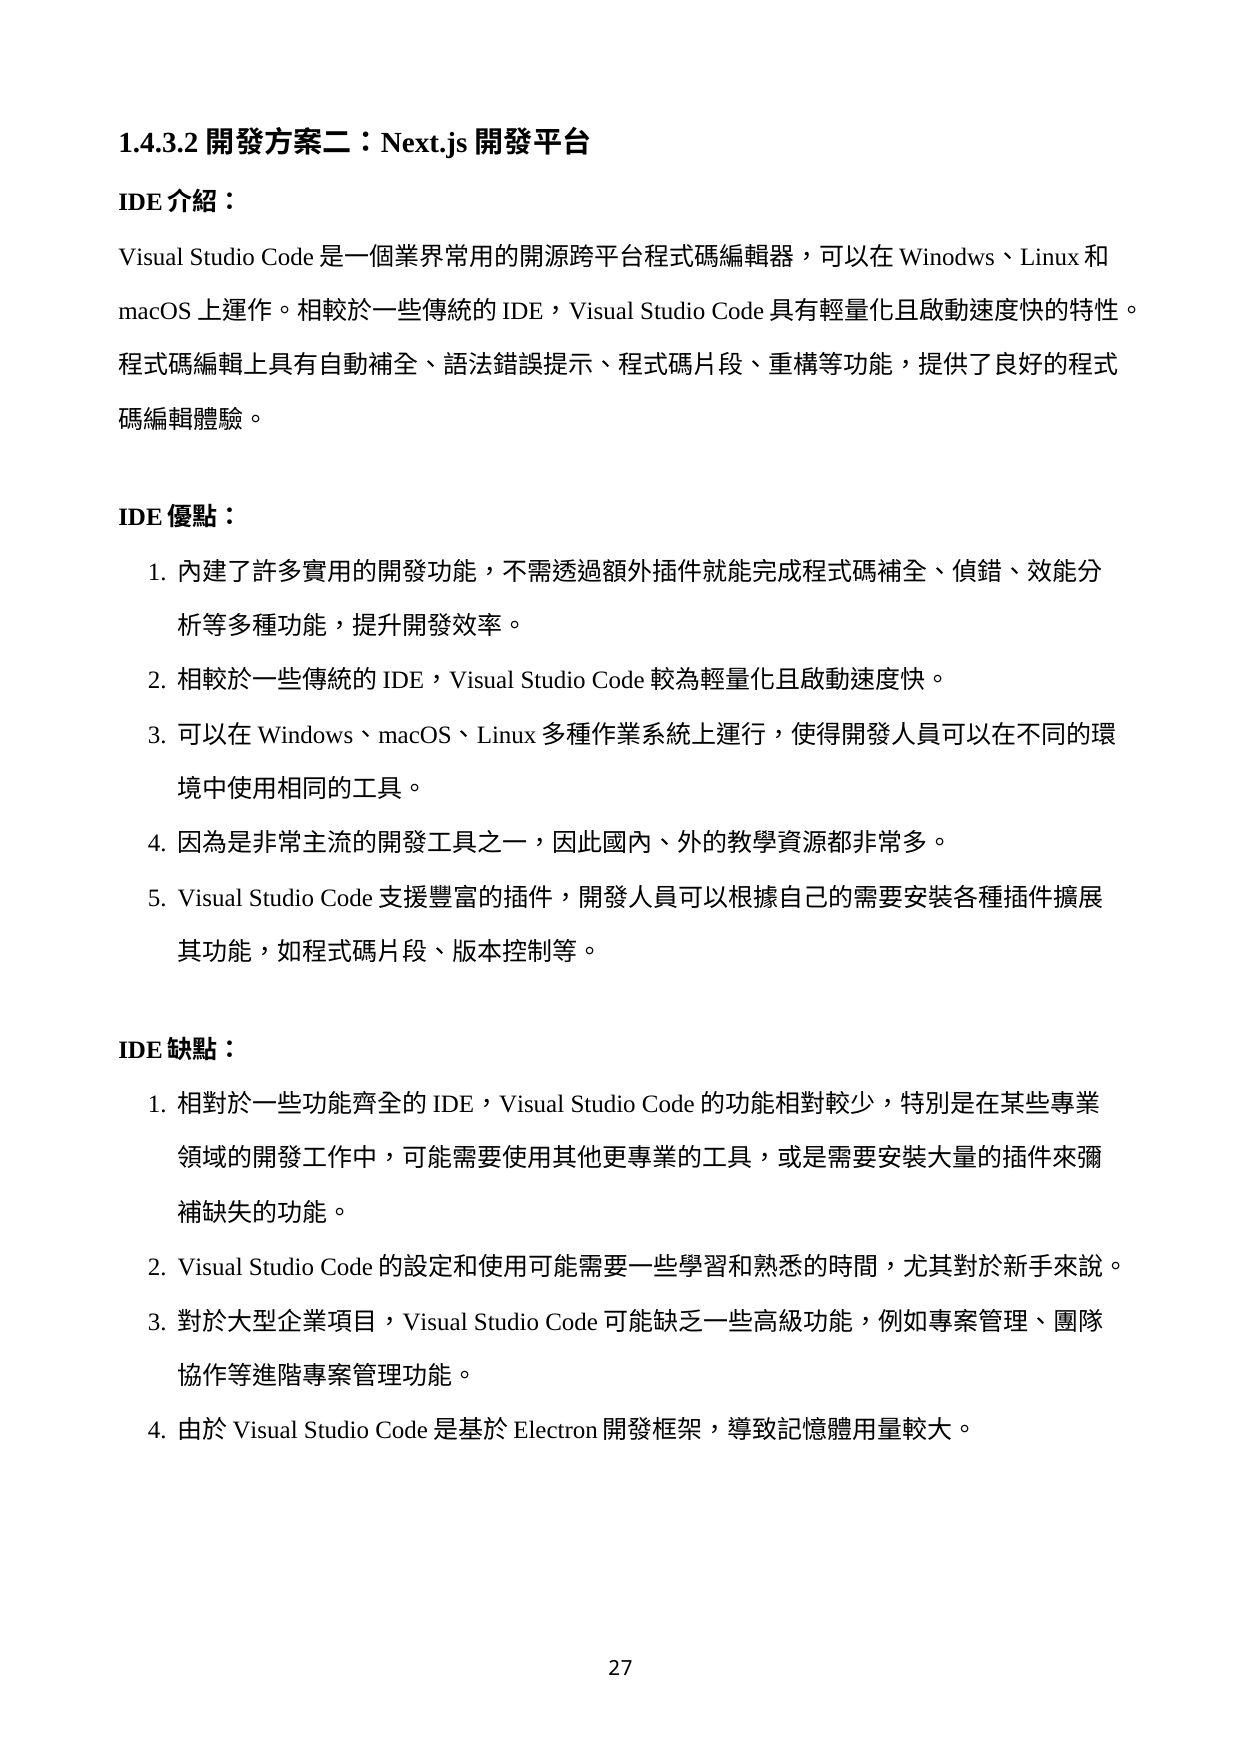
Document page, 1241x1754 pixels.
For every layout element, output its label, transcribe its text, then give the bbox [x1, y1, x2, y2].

list 對於大型企業項目，Visual Studio Code可能缺乏一些高級功能，例如專案管理、團隊協作等進階專案管理功能。 [148, 1301, 1122, 1392]
list IDE介紹： [81, 182, 1122, 218]
text 1.4.3.2 開發方案二：Next.js 開發平台 [118, 118, 1122, 160]
list 因為是非常主流的開發工具之一，因此國內、外的教學資源都非常多。 [148, 823, 1122, 859]
list Visual Studio Code支援豐富的插件，開發人員可以根據自己的需要安裝各種插件擴展其功能，如程式碼片段、版本控制等。 [148, 877, 1122, 968]
list 可以在Windows、macOS、Linux多種作業系統上運行，使得開發人員可以在不同的環境中使用相同的工具。 [148, 714, 1122, 805]
list Visual Studio Code的設定和使用可能需要一些學習和熟悉的時間，尤其對於新手來說。 [148, 1247, 1122, 1283]
list 相對於一些功能齊全的IDE，Visual Studio Code的功能相對較少，特別是在某些專業領域的開發工作中，可能需要使用其他更專業的工具，或是需要安裝大量的插件來彌補缺失的功能。 [148, 1083, 1122, 1228]
text IDE缺點： [118, 1029, 1122, 1065]
text Visual Studio Code是一個業界常用的開源跨平台程式碼編輯器，可以在Winodws、Linux和macOS上運作。相較於一些傳統的IDE，Visual Studio Code具有輕量化且啟動速度快的特性。程式碼編輯上具有自動補全、語法錯誤提示、程式碼片段、重構等功能，提供了良好的程式碼編輯體驗。 [118, 236, 1122, 435]
list 內建了許多實用的開發功能，不需透過額外插件就能完成程式碼補全、偵錯、效能分析等多種功能，提升開發效率。 [148, 551, 1122, 642]
text IDE優點： [118, 497, 1122, 533]
list 由於Visual Studio Code是基於Electron開發框架，導致記憶體用量較大。 [148, 1410, 1122, 1446]
list 相較於一些傳統的IDE，Visual Studio Code較為輕量化且啟動速度快。 [148, 660, 1122, 696]
